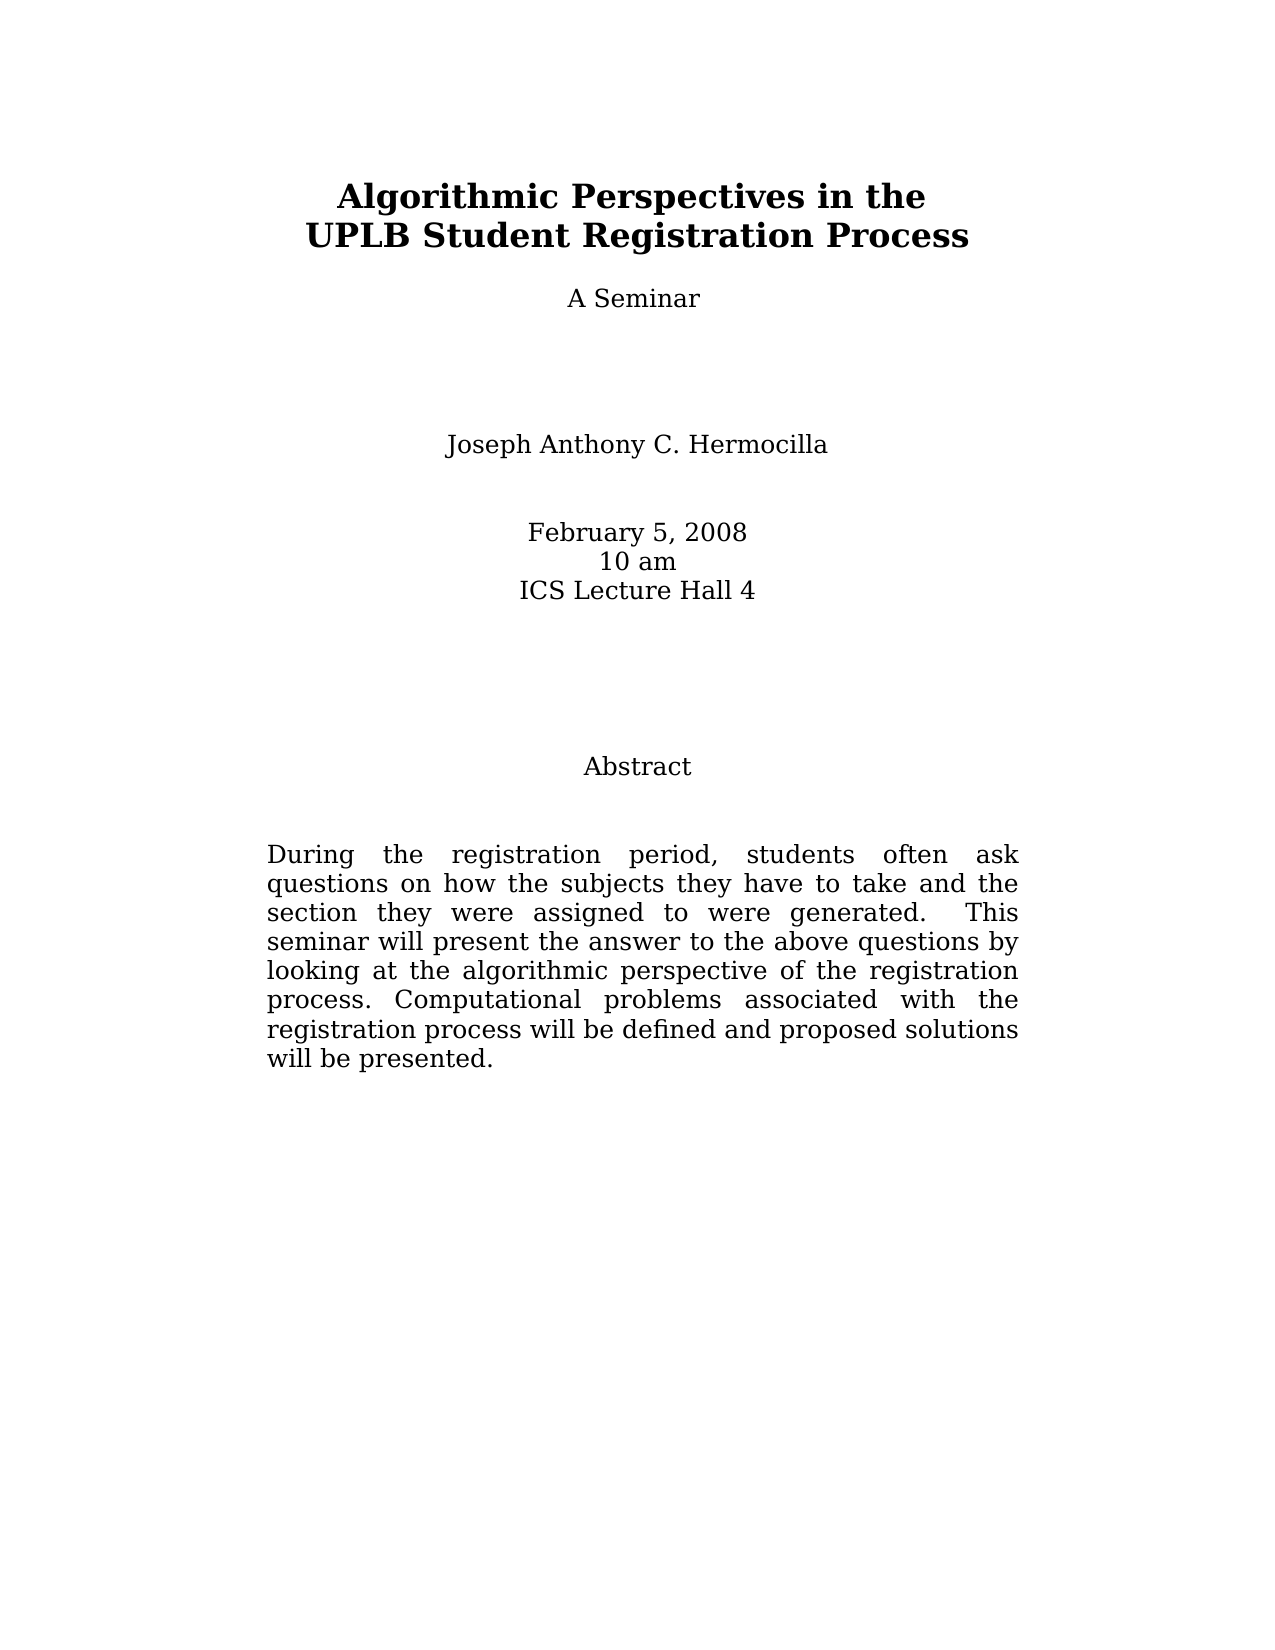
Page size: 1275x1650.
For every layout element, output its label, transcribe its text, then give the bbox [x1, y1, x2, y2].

text February 5, 2008 [118, 518, 1157, 547]
text Joseph Anthony C. Hermocilla [118, 430, 1157, 459]
text UPLB Student Registration Process [118, 216, 1157, 255]
text 10 am [118, 547, 1157, 576]
text ICS Lecture Hall 4 [118, 576, 1157, 605]
text During the registration period, students often ask questions on how the subjects they have to take and the section they were assigned to were generated. This seminar will present the answer to the above questions by looking at the algorithmic perspective of the registration process. Computational problems associated with the registration process will be defined and proposed solutions will be presented. [267, 840, 1019, 1073]
text Abstract [118, 752, 1157, 781]
text A Seminar [118, 284, 1157, 313]
text Algorithmic Perspectives in the [118, 177, 1157, 216]
